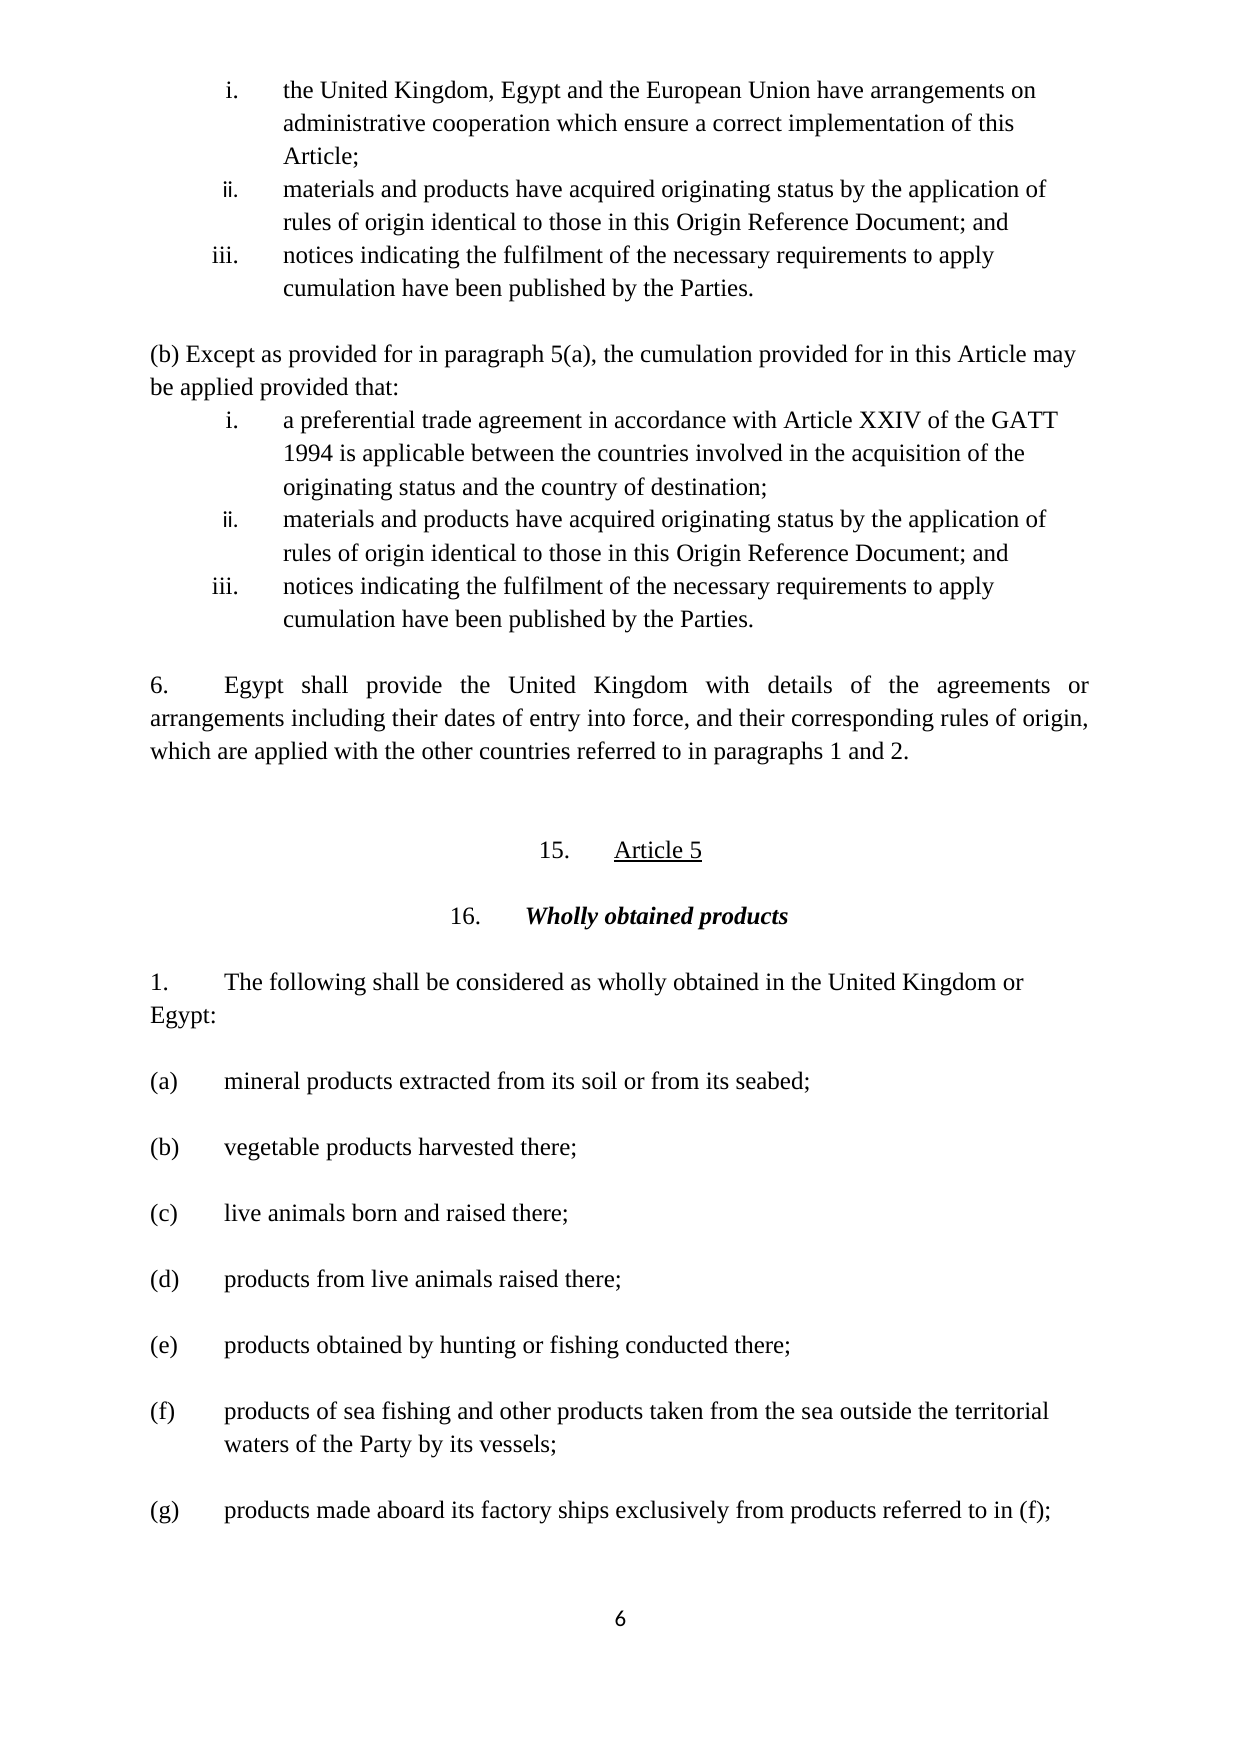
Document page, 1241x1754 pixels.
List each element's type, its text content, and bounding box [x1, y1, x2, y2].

list materials and products have acquired originating status by the application of rules of origin identical to those in this Origin Reference Document; and [239, 504, 1090, 567]
list vegetable products harvested there; [150, 1132, 1090, 1161]
list notices indicating the fulfilment of the necessary requirements to apply cumulation have been published by the Parties. [239, 240, 1090, 302]
list products obtained by hunting or fishing conducted there; [150, 1330, 1090, 1359]
list notices indicating the fulfilment of the necessary requirements to apply cumulation have been published by the Parties. [239, 571, 1090, 633]
list a preferential trade agreement in accordance with Article XXIV of the GATT 1994 is applicable between the countries involved in the acquisition of the originating status and the country of destination; [239, 406, 1090, 500]
text (b) Except as provided for in paragraph 5(a), the cumulation provided for in this Article may be applied provided that: [150, 339, 1090, 401]
subtitle Wholly obtained products [150, 901, 1090, 930]
subtitle Article 5 [150, 835, 1090, 864]
text 6. Egypt shall provide the United Kingdom with details of the agreements or arrangements including their dates of entry into force, and their corresponding rules of origin, which are applied with the other countries referred to in paragraphs 1 and 2. [150, 670, 1090, 765]
list The following shall be considered as wholly obtained in the United Kingdom or Egypt: [150, 967, 1090, 1029]
list live animals born and raised there; [150, 1198, 1090, 1227]
list materials and products have acquired originating status by the application of rules of origin identical to those in this Origin Reference Document; and [239, 174, 1090, 236]
list products made aboard its factory ships exclusively from products referred to in (f); [150, 1496, 1090, 1524]
list the United Kingdom, Egypt and the European Union have arrangements on administrative cooperation which ensure a correct implementation of this Article; [239, 75, 1090, 170]
list mineral products extracted from its soil or from its seabed; [150, 1066, 1090, 1095]
list products of sea fishing and other products taken from the sea outside the territorial waters of the Party by its vessels; [150, 1396, 1090, 1458]
list products from live animals raised there; [150, 1264, 1090, 1293]
